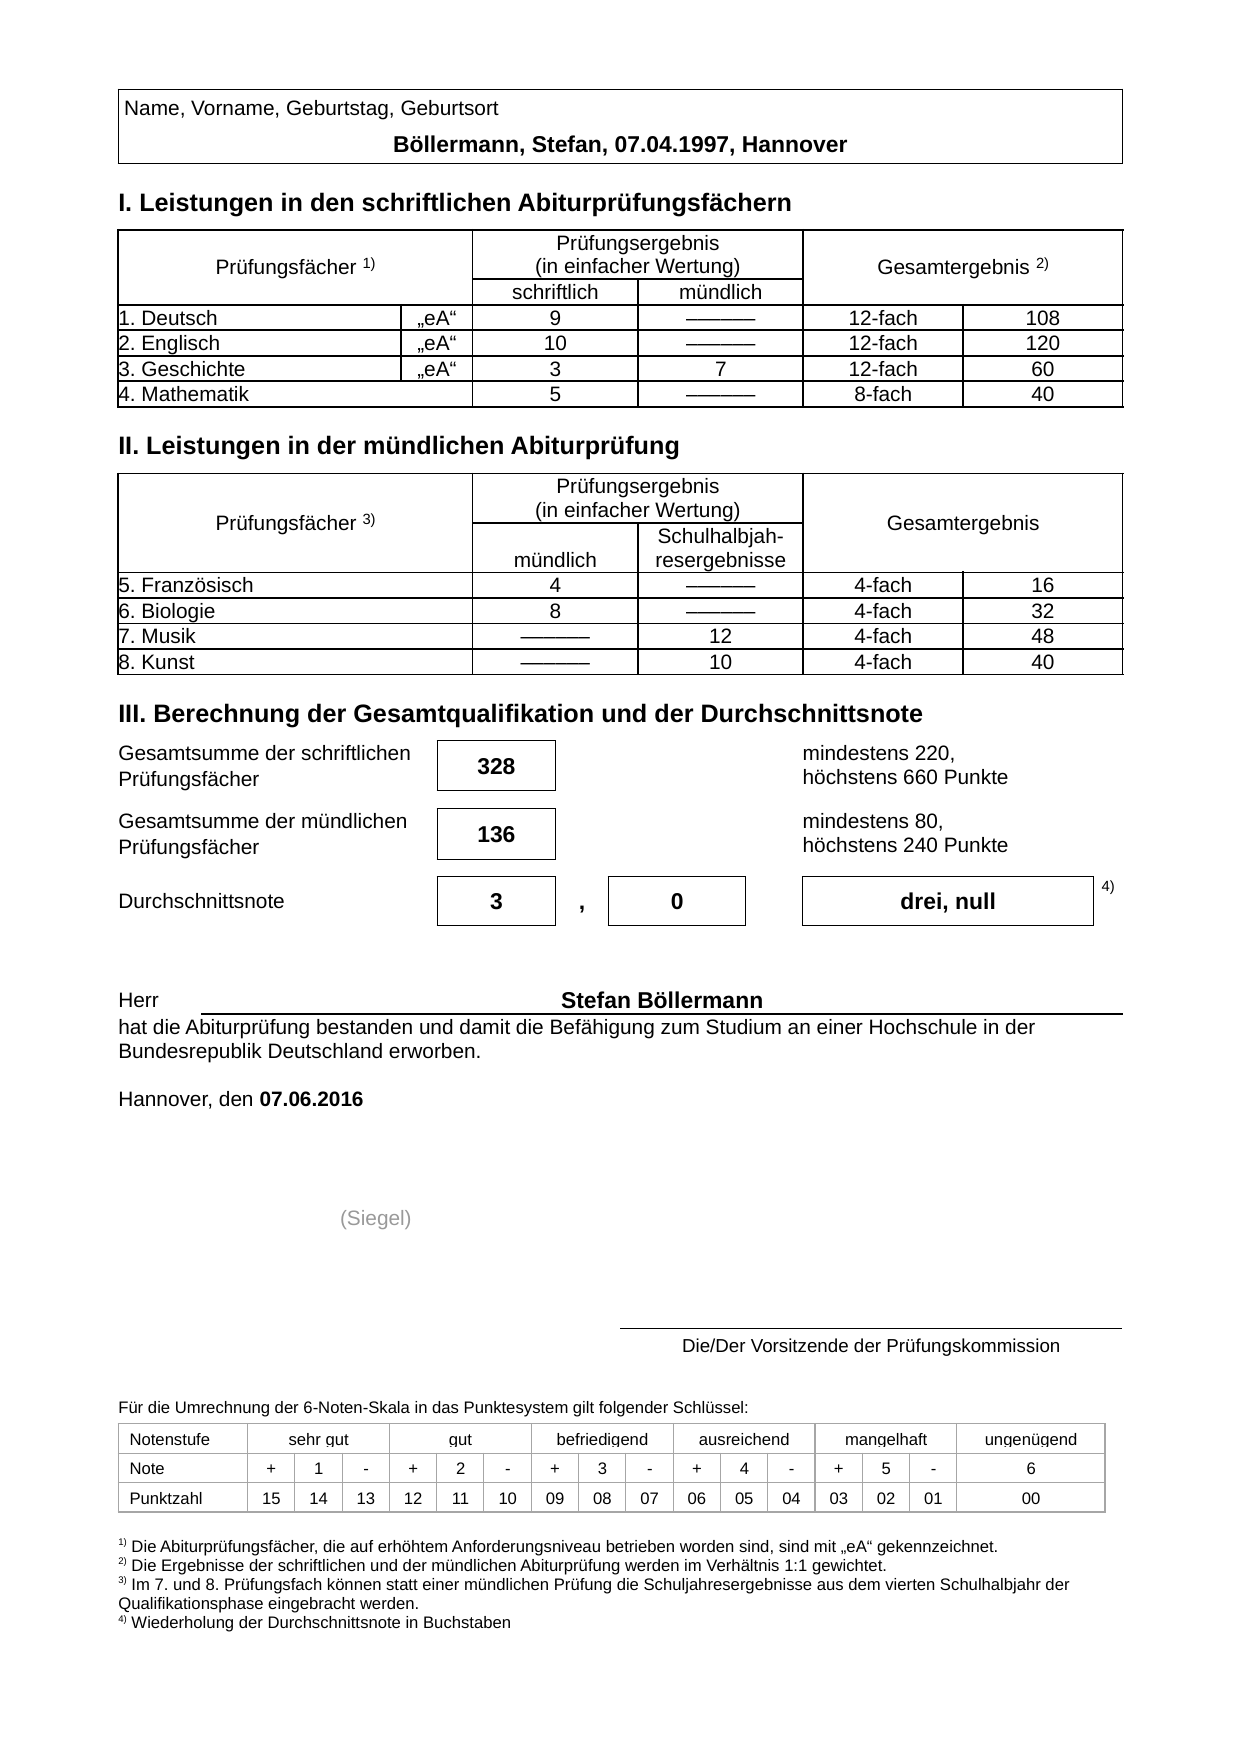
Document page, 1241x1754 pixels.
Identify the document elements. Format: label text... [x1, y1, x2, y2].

table_cell –––––– [639, 573, 802, 597]
table_header sehr gut [248, 1424, 389, 1452]
table_cell Punktzahl [119, 1483, 247, 1511]
table_cell „eA“ [402, 306, 472, 329]
text Für die Umrechnung der 6-Noten-Skala in das Punktesystem gilt folgender Schlüssel: [118, 1398, 1122, 1417]
table_header Prüfungsergebnis (in einfacher Wertung) [473, 474, 802, 522]
table_cell ?E4? [964, 382, 1122, 406]
table_cell 12-fach [804, 331, 962, 355]
table_cell 4-fach [804, 650, 962, 673]
table_cell 12 [390, 1483, 436, 1511]
table_header mindestens 220, höchstens 660 Punkte [803, 740, 1093, 790]
table_cell 01 [910, 1483, 956, 1511]
table_cell 1. ?F1? [119, 306, 400, 329]
table_header gut [390, 1424, 531, 1452]
table_cell 8-fach [804, 382, 962, 406]
table_header Gesamtergebnis [804, 474, 1122, 571]
text 4) Wiederholung der Durchschnittsnote in Buchstaben [118, 1613, 1122, 1632]
table_cell [118, 790, 437, 808]
table_cell ?E8? [964, 650, 1122, 673]
table_cell ?S4? [473, 382, 637, 406]
table_cell 4. ?F4? [119, 382, 472, 406]
table_header [746, 740, 802, 790]
table_header ausreichend [674, 1424, 814, 1452]
table_cell 3. ?F3? [119, 357, 400, 380]
table_header Notenstufe [119, 1424, 247, 1452]
table_cell [746, 876, 802, 925]
table_cell Durchschnittsnote [118, 876, 437, 925]
table_cell 4) [1094, 876, 1123, 925]
table_cell 07 [626, 1483, 673, 1511]
table_cell mündlich [473, 524, 637, 571]
table_cell ?E2? [964, 331, 1122, 355]
table_cell 05 [721, 1483, 767, 1511]
table_cell 3 [579, 1454, 625, 1482]
table_header ungenügend [957, 1424, 1104, 1452]
table_header ?FrHr? [118, 987, 201, 1013]
table_cell mindestens 80, höchstens 240 Punkte [803, 808, 1093, 858]
table_cell [746, 808, 802, 858]
table_cell mündlich [639, 280, 802, 304]
table_cell - [343, 1454, 389, 1482]
table_cell 6 [957, 1454, 1104, 1482]
table_cell [1093, 808, 1123, 858]
text (Siegel) [118, 1206, 1122, 1230]
table_cell 11 [437, 1483, 483, 1511]
table_cell [118, 859, 437, 876]
table_cell 2 [437, 1454, 483, 1482]
table_cell [437, 791, 555, 808]
table_cell ?Note2? [609, 877, 745, 925]
table_cell , [556, 876, 608, 925]
table_header [118, 1288, 620, 1328]
table_cell 12-fach [804, 357, 962, 380]
table_cell Gesamtsumme der mündlichen Prüfungsfächer [118, 808, 437, 858]
text 2) Die Ergebnisse der schriftlichen und der mündlichen Abiturprüfung werden im Verhältnis 1:1 gewichtet. [118, 1556, 1122, 1575]
table_cell [746, 859, 802, 876]
subtitle III. Berechnung der Gesamtqualifikation und der Durchschnittsnote [118, 699, 1122, 728]
table_cell ?NoteT? [803, 877, 1093, 925]
table_cell 14 [295, 1483, 342, 1511]
table_cell 03 [816, 1483, 862, 1511]
table_cell + [674, 1454, 720, 1482]
table_cell [608, 859, 746, 876]
table_cell ?E7? [964, 624, 1122, 648]
table_cell ?M6? [473, 599, 637, 622]
table_cell [1093, 859, 1123, 876]
table_cell ?E5? [964, 573, 1122, 597]
table_cell 15 [248, 1483, 294, 1511]
table_cell ?M2? [639, 331, 802, 355]
table_cell 8. ?F8? [119, 650, 472, 673]
table_cell ?S1? [473, 306, 637, 329]
table_header ?TOTAL1? [438, 741, 555, 790]
table_cell 4-fach [804, 624, 962, 648]
table_cell [118, 1328, 620, 1369]
table_cell 02 [863, 1483, 909, 1511]
table_cell [555, 859, 608, 876]
table_cell [803, 790, 1093, 808]
table_header [620, 1288, 1122, 1328]
table_cell 7. ?F7? [119, 624, 472, 648]
table_header [608, 740, 746, 790]
table_cell ?M1? [639, 306, 802, 329]
text hat die Abiturprüfung bestanden und damit die Befähigung zum Studium an einer Hochschule in der Bundesrepublik Deutschland erworben. [118, 1014, 1122, 1062]
table_cell 4-fach [804, 599, 962, 622]
table_cell 10 [484, 1483, 531, 1511]
table_cell schriftlich [473, 280, 637, 304]
table_cell ?M5? [473, 573, 637, 597]
table_cell 00 [957, 1483, 1104, 1511]
table_cell ?TOTAL2? [438, 809, 555, 858]
table_cell Note [119, 1454, 247, 1482]
table_cell ?E6? [964, 599, 1122, 622]
table_cell „eA“ [402, 357, 472, 380]
table_header [1093, 740, 1123, 790]
table_cell 5 [863, 1454, 909, 1482]
table_cell ?E3? [964, 357, 1122, 380]
table_cell 04 [768, 1483, 814, 1511]
table_header mangelhaft [816, 1424, 956, 1452]
table_cell –––––– [473, 650, 637, 673]
table_cell 6. ?F6? [119, 599, 472, 622]
table_cell + [248, 1454, 294, 1482]
table_header befriedigend [532, 1424, 673, 1452]
table_cell –––––– [639, 599, 802, 622]
table_cell - [484, 1454, 531, 1482]
subtitle II. Leistungen in der mündlichen Abiturprüfung [118, 431, 1122, 460]
table_header [556, 740, 608, 790]
table_cell ?M3? [639, 357, 802, 380]
table_cell Die/Der Vorsitzende der Prüfungskommission [620, 1329, 1122, 1369]
table_cell 1 [295, 1454, 342, 1482]
table_cell ?E1? [964, 306, 1122, 329]
table_cell + [532, 1454, 578, 1482]
table_cell - [910, 1454, 956, 1482]
text 1) Die Abiturprüfungsfächer, die auf erhöhtem Anforderungsniveau betrieben worden sind, sind mit „eA“ gekennzeichnet. [118, 1536, 1122, 1556]
table_cell ?NACHNAME?, ?VORNAMEN?, ?GEB_D?, ?GEBURTSORT? [119, 125, 1122, 163]
table_cell - [768, 1454, 814, 1482]
table_cell [437, 860, 555, 876]
table_header Prüfungsfächer 3) [119, 474, 472, 571]
subtitle I. Leistungen in den schriftlichen Abiturprüfungsfächern [118, 187, 1122, 216]
table_header Name, Vorname, Geburtstag, Geburtsort [119, 90, 1122, 125]
table_cell ?M4? [639, 382, 802, 406]
table_cell [608, 808, 746, 858]
table_cell 2. ?F2? [119, 331, 400, 355]
table_cell [803, 859, 1093, 876]
table_cell 08 [579, 1483, 625, 1511]
table_cell [608, 790, 746, 808]
table_header Prüfungsergebnis (in einfacher Wertung) [473, 231, 802, 278]
table_header Prüfungsfächer 1) [119, 231, 472, 304]
table_cell [1093, 790, 1123, 808]
table_header Gesamtergebnis 2) [804, 231, 1122, 304]
table_cell 5. ?F5? [119, 573, 472, 597]
text Hannover, den ?ZEUGNIS_D? [118, 1086, 1122, 1110]
table_header Gesamtsumme der schriftlichen Prüfungsfächer [118, 740, 437, 790]
table_cell ?HJ7? [639, 624, 802, 648]
table_cell –––––– [473, 624, 637, 648]
table_cell 4 [721, 1454, 767, 1482]
table_cell [555, 790, 608, 808]
table_cell 4-fach [804, 573, 962, 597]
table_cell ?HJ8? [639, 650, 802, 673]
table_cell ?S2? [473, 331, 637, 355]
table_cell 13 [343, 1483, 389, 1511]
table_cell ?Note1? [438, 877, 555, 925]
table_cell 09 [532, 1483, 578, 1511]
table_cell + [390, 1454, 436, 1482]
text 3) Im 7. und 8. Prüfungsfach können statt einer mündlichen Prüfung die Schuljahresergebnisse aus dem vierten Schulhalbjahr der Qualifikationsphase eingebracht werden. [118, 1575, 1122, 1613]
table_cell + [816, 1454, 862, 1482]
table_cell Schulhalbjah- resergebnisse [639, 524, 802, 571]
table_cell 06 [674, 1483, 720, 1511]
table_cell [746, 790, 802, 808]
table_cell ?S3? [473, 357, 637, 380]
table_cell 12-fach [804, 306, 962, 329]
table_cell „eA“ [402, 331, 472, 355]
table_header ?VORNAMEN? ?NACHNAME? [201, 987, 1123, 1013]
table_cell - [626, 1454, 673, 1482]
table_cell [556, 808, 608, 858]
